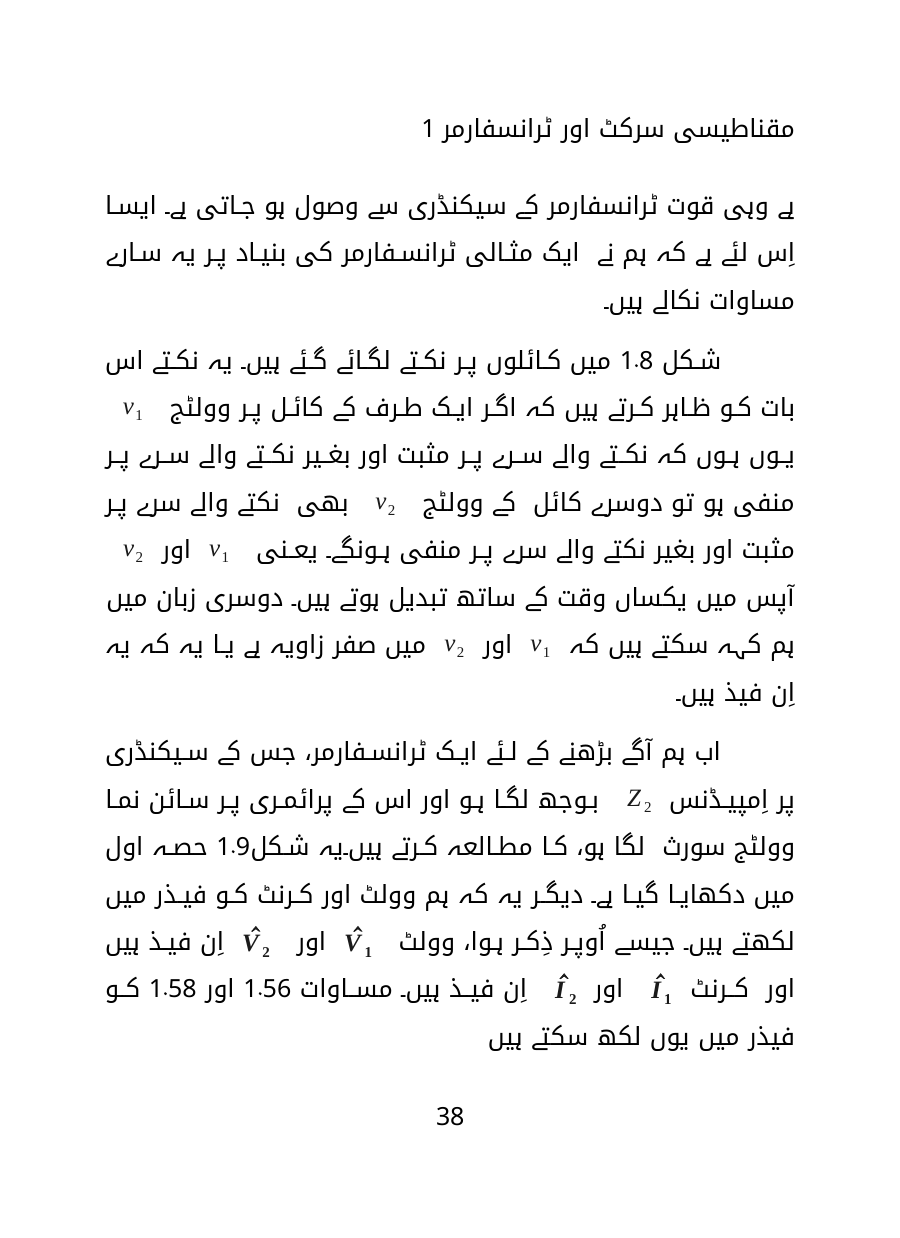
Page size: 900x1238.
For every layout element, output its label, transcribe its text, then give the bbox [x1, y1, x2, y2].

text اب ہم آگے بڑھنے کے لئے ایک ٹرانسفارمر، جس کے سیکنڈری پر اِمپیڈنس بوجھ لگا ہو اور اس کے پرائمری پر سائن نما وولٹج سورث لگا ہو، کا مطالعہ کرتے ہیں۔یہ شکل1.9 حصہ اول میں دکھایا گیا ہے۔ دیگر یہ کہ ہم وولٹ اور کرنٹ کو فیذر میں لکھتے ہیں۔ جیسے اُوپر ذِکر ہوا، وولٹ اور اِن فیذ ہیں اور کرنٹ اور اِن فیذ ہیں۔ مساوات 1.56 اور 1.58 کو فیذر میں یوں لکھ سکتے ہیں [105, 729, 795, 1061]
text شکل 1.8 میں کائلوں پر نکتے لگائے گئے ہیں۔ یہ نکتے اس بات کو ظاہر کرتے ہیں کہ اگر ایک طرف کے کائل پر وولٹج یوں ہوں کہ نکتے والے سرے پر مثبت اور بغیر نکتے والے سرے پر منفی ہو تو دوسرے کائل کے وولٹج بھی نکتے والے سرے پر مثبت اور بغیر نکتے والے سرے پر منفی ہونگے۔ یعنی اورآپس میں یکساں وقت کے ساتھ تبدیل ہوتے ہیں۔ دوسری زبان میں ہم کہہ سکتے ہیں کہاورمیں صفر زاویہ ہے یا یہ کہ یہ اِن فیذ ہیں۔ [105, 337, 795, 716]
text ہے وہی قوت ٹرانسفارمر کے سیکنڈری سے وصول ہو جاتی ہے۔ ایسا اِس لئے ہے کہ ہم نے ایک مثالی ٹرانسفارمر کی بنیاد پر یہ سارے مساوات نکالے ہیں۔ [105, 182, 795, 324]
